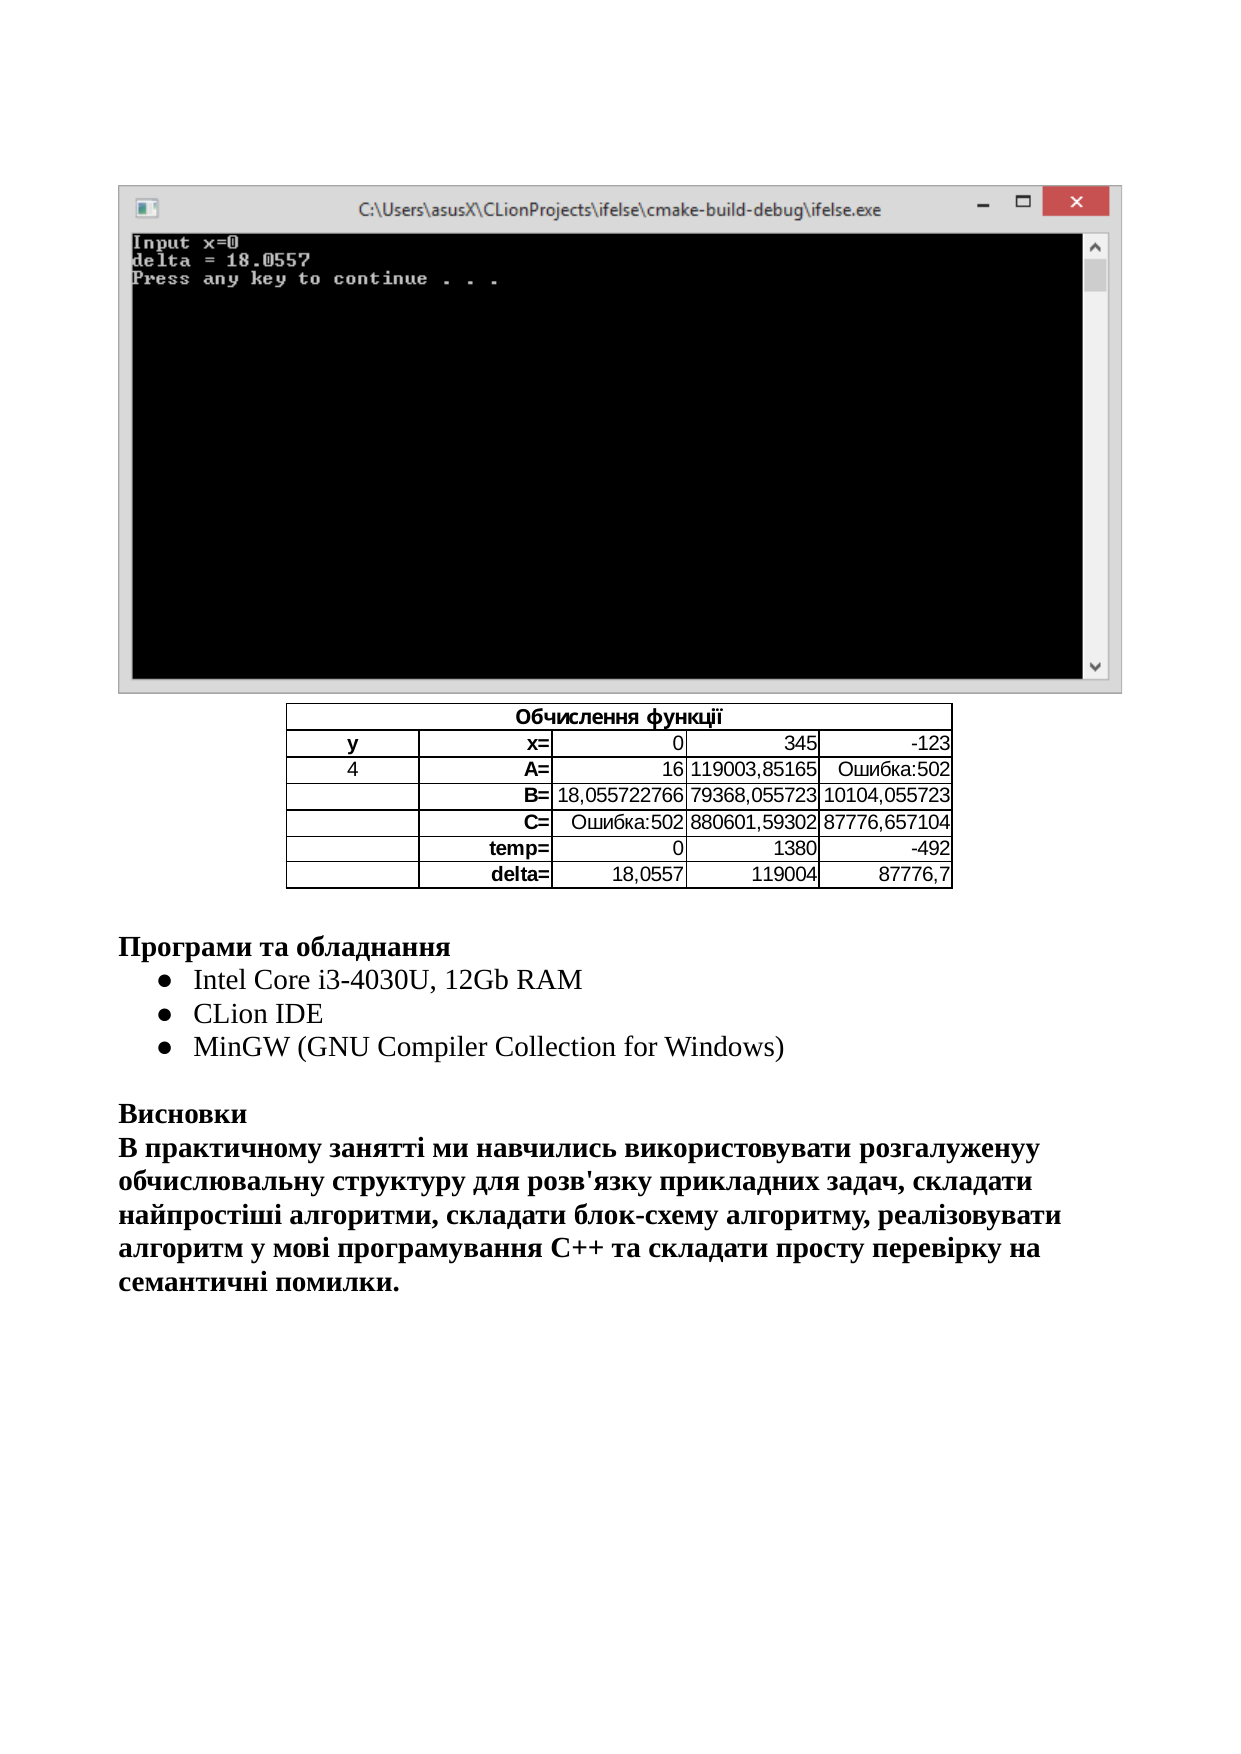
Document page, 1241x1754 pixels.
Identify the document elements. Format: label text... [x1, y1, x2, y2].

text Висновки [118, 1096, 1122, 1130]
list CLion IDE [156, 996, 1122, 1029]
picture [118, 185, 1123, 694]
list Intel Core i3-4030U, 12Gb RAM [156, 962, 1122, 996]
text В практичному занятті ми навчились використовувати розгалуженуу обчислювальну структуру для розв'язку прикладних задач, складати найпростіші алгоритми, складати блок-схему алгоритму, реалізовувати алгоритм у мові програмування С++ та складати просту перевірку на семантичні помилки. [118, 1130, 1122, 1298]
list MinGW (GNU Compiler Collection for Windows) [156, 1029, 1122, 1063]
text Програми та обладнання [118, 929, 1122, 962]
